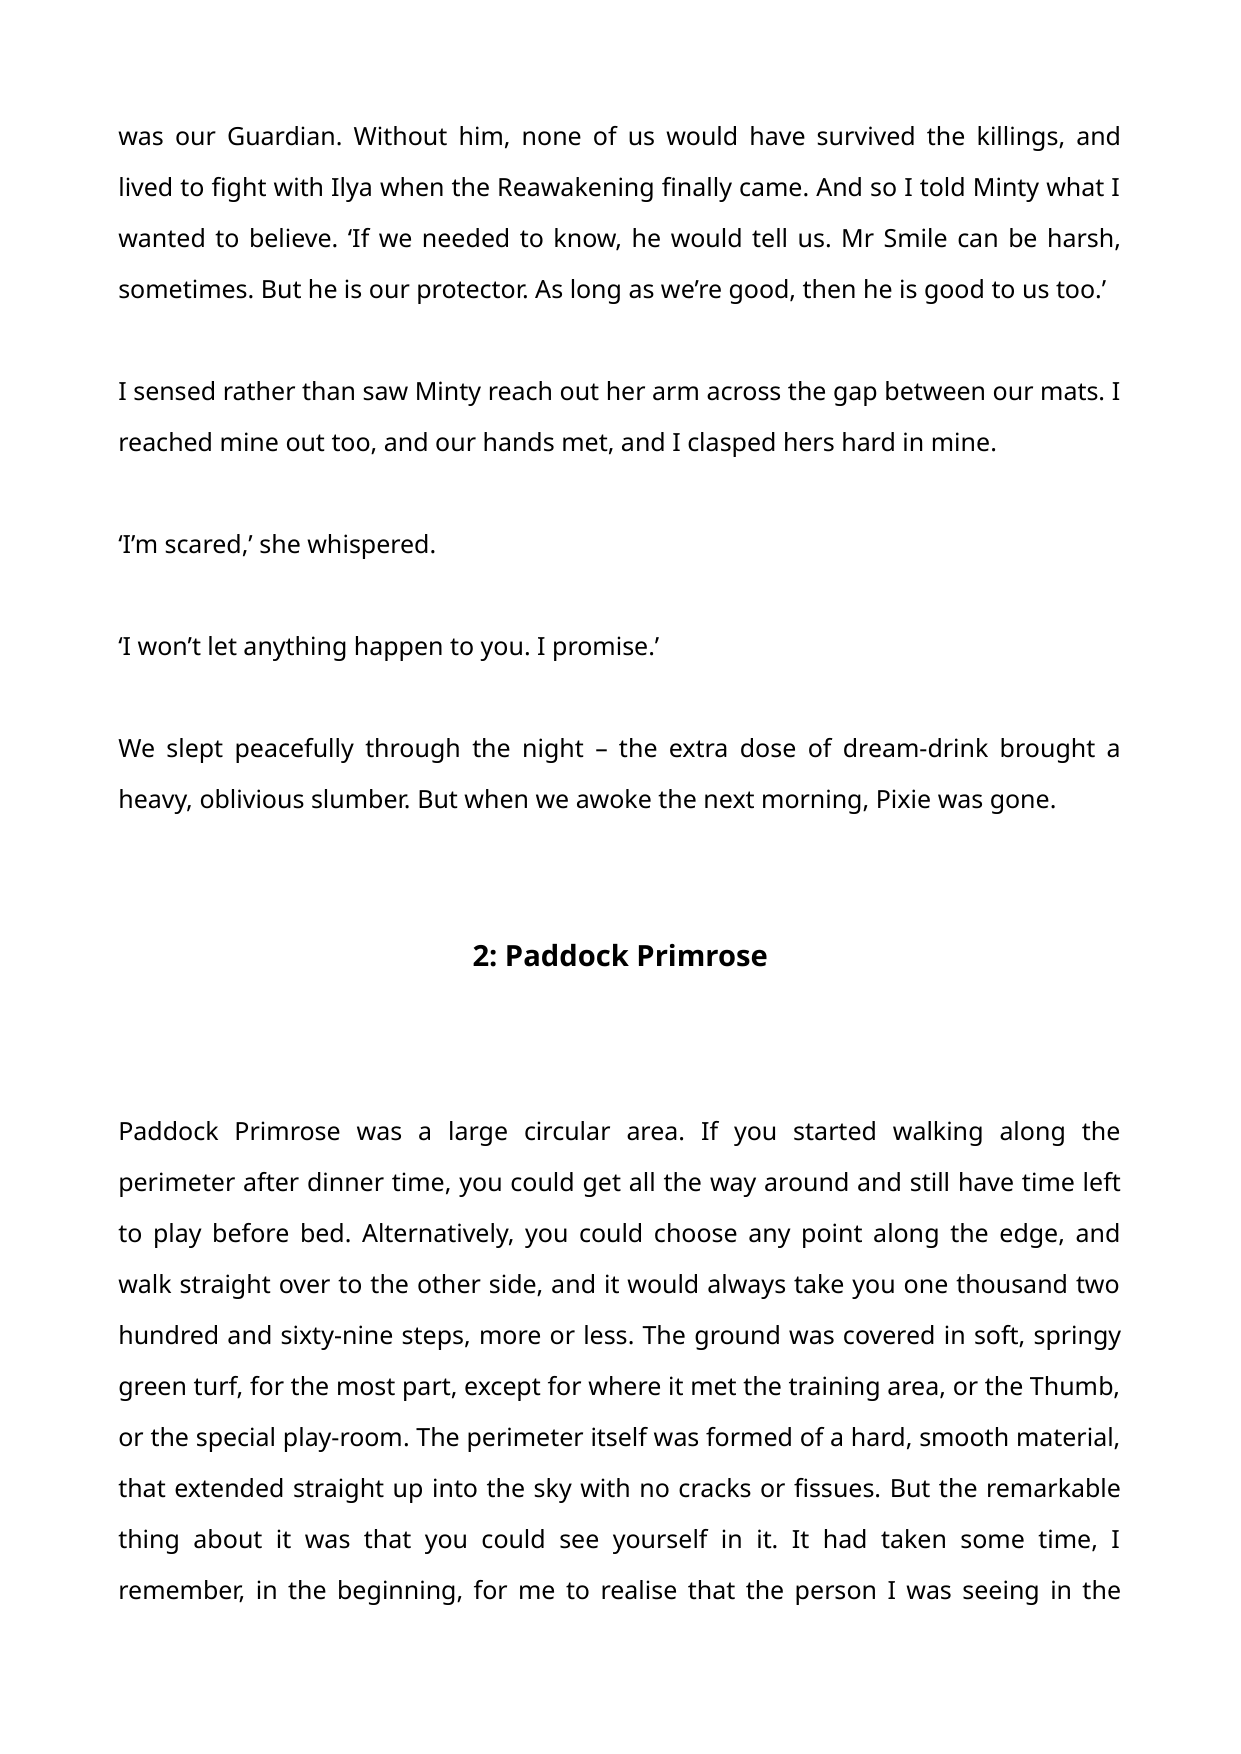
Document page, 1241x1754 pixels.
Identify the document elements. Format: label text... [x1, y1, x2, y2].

text We slept peacefully through the night – the extra dose of dream-drink brought a heavy, oblivious slumber. But when we awoke the next morning, Pixie was gone. [118, 731, 1122, 816]
text Paddock Primrose was a large circular area. If you started walking along the perimeter after dinner time, you could get all the way around and still have time left to play before bed. Alternatively, you could choose any point along the edge, and walk straight over to the other side, and it would always take you one thousand two hundred and sixty-nine steps, more or less. The ground was covered in soft, springy green turf, for the most part, except for where it met the training area, or the Thumb, or the special play-room. The perimeter itself was formed of a hard, smooth material, that extended straight up into the sky with no cracks or fissues. But the remarkable thing about it was that you could see yourself in it. It had taken some time, I remember, in the beginning, for me to realise that the person I was seeing in the [118, 1113, 1122, 1607]
text ‘I won’t let anything happen to you. I promise.’ [118, 628, 1122, 663]
text ‘I’m scared,’ she whispered. [118, 526, 1122, 561]
text I sensed rather than saw Minty reach out her arm across the gap between our mats. I reached mine out too, and our hands met, and I clasped hers hard in mine. [118, 373, 1122, 458]
text was our Guardian. Without him, none of us would have survived the killings, and lived to fight with Ilya when the Reawakening finally came. And so I told Minty what I wanted to believe. ‘If we needed to know, he would tell us. Mr Smile can be harsh, sometimes. But he is our protector. As long as we’re good, then he is good to us too.’ [118, 118, 1122, 305]
text 2: Paddock Primrose [118, 935, 1122, 974]
